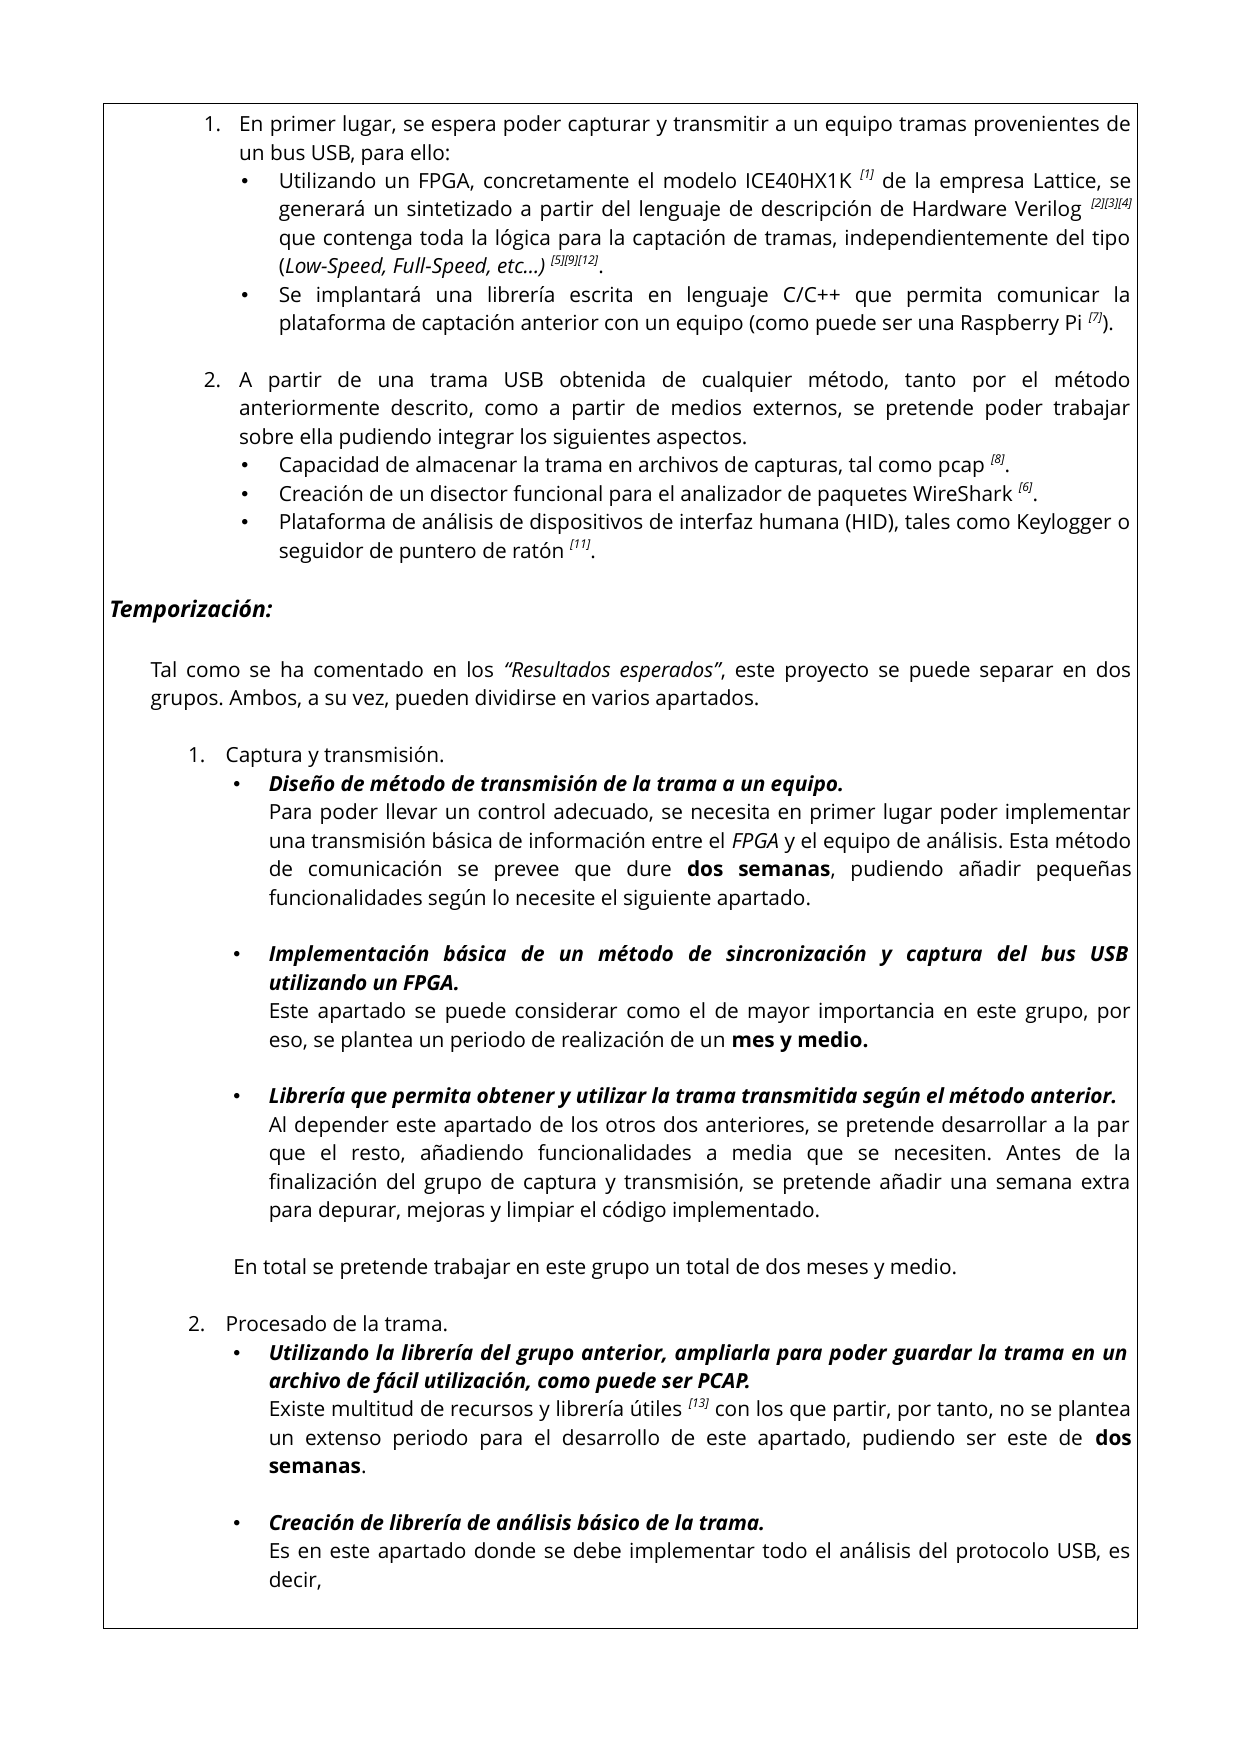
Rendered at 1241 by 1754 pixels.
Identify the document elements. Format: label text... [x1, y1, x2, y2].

table_cell Antecedentes y objetivos: Desde el momento de su lanzamiento en la última década del siglo pasado, el bus de comunicación USB (Universal Serial Bus) se ha ido proclamando como el bus comercial más conocido y usado. Una de las gran ventajas que trae consigo la implementación de este bus, a parte de la sencillez general de uso, es la gran versatilidad que puede proporcionar, por eso, no es de extrañar que hayan surgido una considerable cantidad de aplicaciones , tales como: Dispositivos de interfaz humana (ratones, teclados, etc..). Dispositivos de almacenamiento masivo “USB-MSC” (pendrives, USB a SATA, etc..). Herramientas de adquisición de datos y comunicación (adaptadores de USB a Serie o USB a WiFi, etc..). Debido a todo lo anterior, sería de gran interés y utilidad disponer de un analizador, que de forma pasiva pueda captar la trama de comunicación que se transmite por el bus, enviarla a un equipo, y posteriormente analizarla para su uso en depuración o seguridad. Resultados esperados: El resultado de este trabajo se pretende dividir en dos grupos totalmente diferenciados, en el primero se tratarán elementos a nivel hardware y comunicación entre dispositivos, mientras que en el segundo se trabajará con el tratado y análisis de los resultados del primer grupo. Cabe destacar que durante la totalidad de este trabajo prevalecerá el uso de software libre para fg. En primer lugar, se espera poder capturar y transmitir a un equipo tramas provenientes de un bus USB, para ello: Utilizando un FPGA, concretamente el modelo ICE40HX1K [1] de la empresa Lattice, se generará un sintetizado a partir del lenguaje de descripción de Hardware Verilog [2][3][4] que contenga toda la lógica para la captación de tramas, independientemente del tipo (Low-Speed, Full-Speed, etc...) [5][9][12]. Se implantará una librería escrita en lenguaje C/C++ que permita comunicar la plataforma de captación anterior con un equipo (como puede ser una Raspberry Pi [7]). A partir de una trama USB obtenida de cualquier método, tanto por el método anteriormente descrito, como a partir de medios externos, se pretende poder trabajar sobre ella pudiendo integrar los siguientes aspectos. Capacidad de almacenar la trama en archivos de capturas, tal como pcap [8]. Creación de un disector funcional para el analizador de paquetes WireShark [6]. Plataforma de análisis de dispositivos de interfaz humana (HID), tales como Keylogger o seguidor de puntero de ratón [11]. Temporización: Tal como se ha comentado en los “Resultados esperados”, este proyecto se puede separar en dos grupos. Ambos, a su vez, pueden dividirse en varios apartados. Captura y transmisión. Diseño de método de transmisión de la trama a un equipo. Para poder llevar un control adecuado, se necesita en primer lugar poder implementar una transmisión básica de información entre el FPGA y el equipo de análisis. Esta método de comunicación se prevee que dure dos semanas, pudiendo añadir pequeñas funcionalidades según lo necesite el siguiente apartado. Implementación básica de un método de sincronización y captura del bus USB utilizando un FPGA. Este apartado se puede considerar como el de mayor importancia en este grupo, por eso, se plantea un periodo de realización de un mes y medio. Librería que permita obtener y utilizar la trama transmitida según el método anterior. Al depender este apartado de los otros dos anteriores, se pretende desarrollar a la par que el resto, añadiendo funcionalidades a media que se necesiten. Antes de la finalización del grupo de captura y transmisión, se pretende añadir una semana extra para depurar, mejoras y limpiar el código implementado. En total se pretende trabajar en este grupo un total de dos meses y medio. Procesado de la trama. Utilizando la librería del grupo anterior, ampliarla para poder guardar la trama en un archivo de fácil utilización, como puede ser PCAP. Existe multitud de recursos y librería útiles [13] con los que partir, por tanto, no se plantea un extenso periodo para el desarrollo de este apartado, pudiendo ser este de dos semanas. Creación de librería de análisis básico de la trama. Es en este apartado donde se debe implementar todo el análisis del protocolo USB, es decir, Utilizando la guía de desarrollo propuesta por WireShark [6], crear un disector que puede procesar en cierta media la trama dentro dicho programa. <> Utilizando la librería creada o el disector anterior, poder analizar transmisiones de dispositivos de interfaz humana (HID [10]) para poder capturar pulsaciones de teclado o movimientos de ratón [11]. <> A parte del tiempo anteriormente utilizado, también se prevee utilizar TTTT para la redacción del documento final, así como todos los recursos y ayudas necesarios para ello. En total Bibliografía: iCE40 LP/HX Family Data Sheet - Lattice Semiconductor – Marzo 2017 (Versión 3.3) - http://www.latticesemi.com/view_document?document_id=49312 Lattice ICE Technology Library - Lattice Semiconductor - Marzo 2015 (Versión 2.9) - http://www.latticesemi.com/~/media/LatticeSemi/Documents/TechnicalBriefs/SBTICETechnologyLibrary201504.pdf Tutorial de FPGA utilizando lenguaje descriptivo Verilog - Juan Gonzalez-Gomez (Obijuan) – Noviembre 2015 - https://github.com/Obijuan/open-fpga-verilog-tutorial/wiki Verilog HDL Quick Reference Guide - Stuart Sutherland – 2001 - http://sutherland-hdl.com/pdfs/verilog_2001_ref_guide.pdf USB made simple - MQP Electronics Ltd – 2008 - http://www.usbmadesimple.co.uk/ Adding a basic dissector - Ulf Lamping, Luis E. Garcia Ontanon, Graham Bloice – diciembre 2014 (revisión 1.1) - https://www.wireshark.org/docs/wsdg_html_chunked/ChDissectAdd.html Introducción a Raspberry Pi - Francisco Moya Fernández – Enero 2017 - https://franciscomoya.gitbooks.io/taller-de-raspberry-pi/content/es/index.html PCAP next generation file format specification - M. Tuexen, Ed., Muenster Univ. of Appl. Sciences, F. Risso, Politecnico di Torino, J. Bongertz, Airbus DS CyberSecurity, G. Combs, Wireshark, G. Harris – 2017 - https://github.com/pcapng/pcapng USB Complete (2nd Edition) – Jan Axelson – 2004 Device Class Definition for Human Interface Devices (HID) V1.11- USB Implementers Forum, Inc. - Junio 2001 - http://www.usb.org/developers/hidpage/HID1_11.pdf USB-based attacks - Nir Nissim,Ran Yahalom,Yuval Elovici - 2017 - https://doi.org/10.1016/j.cose.2017.08.002 USB in a nutshell - Craig Peacock – 2010 - http://www.beyondlogic.org/usbnutshell/usb1.shtml Awesome pcaptools - caesar0301 - 2015 - https://github.com/caesar0301/awesome-pcaptools [104, 104, 1137, 1628]
